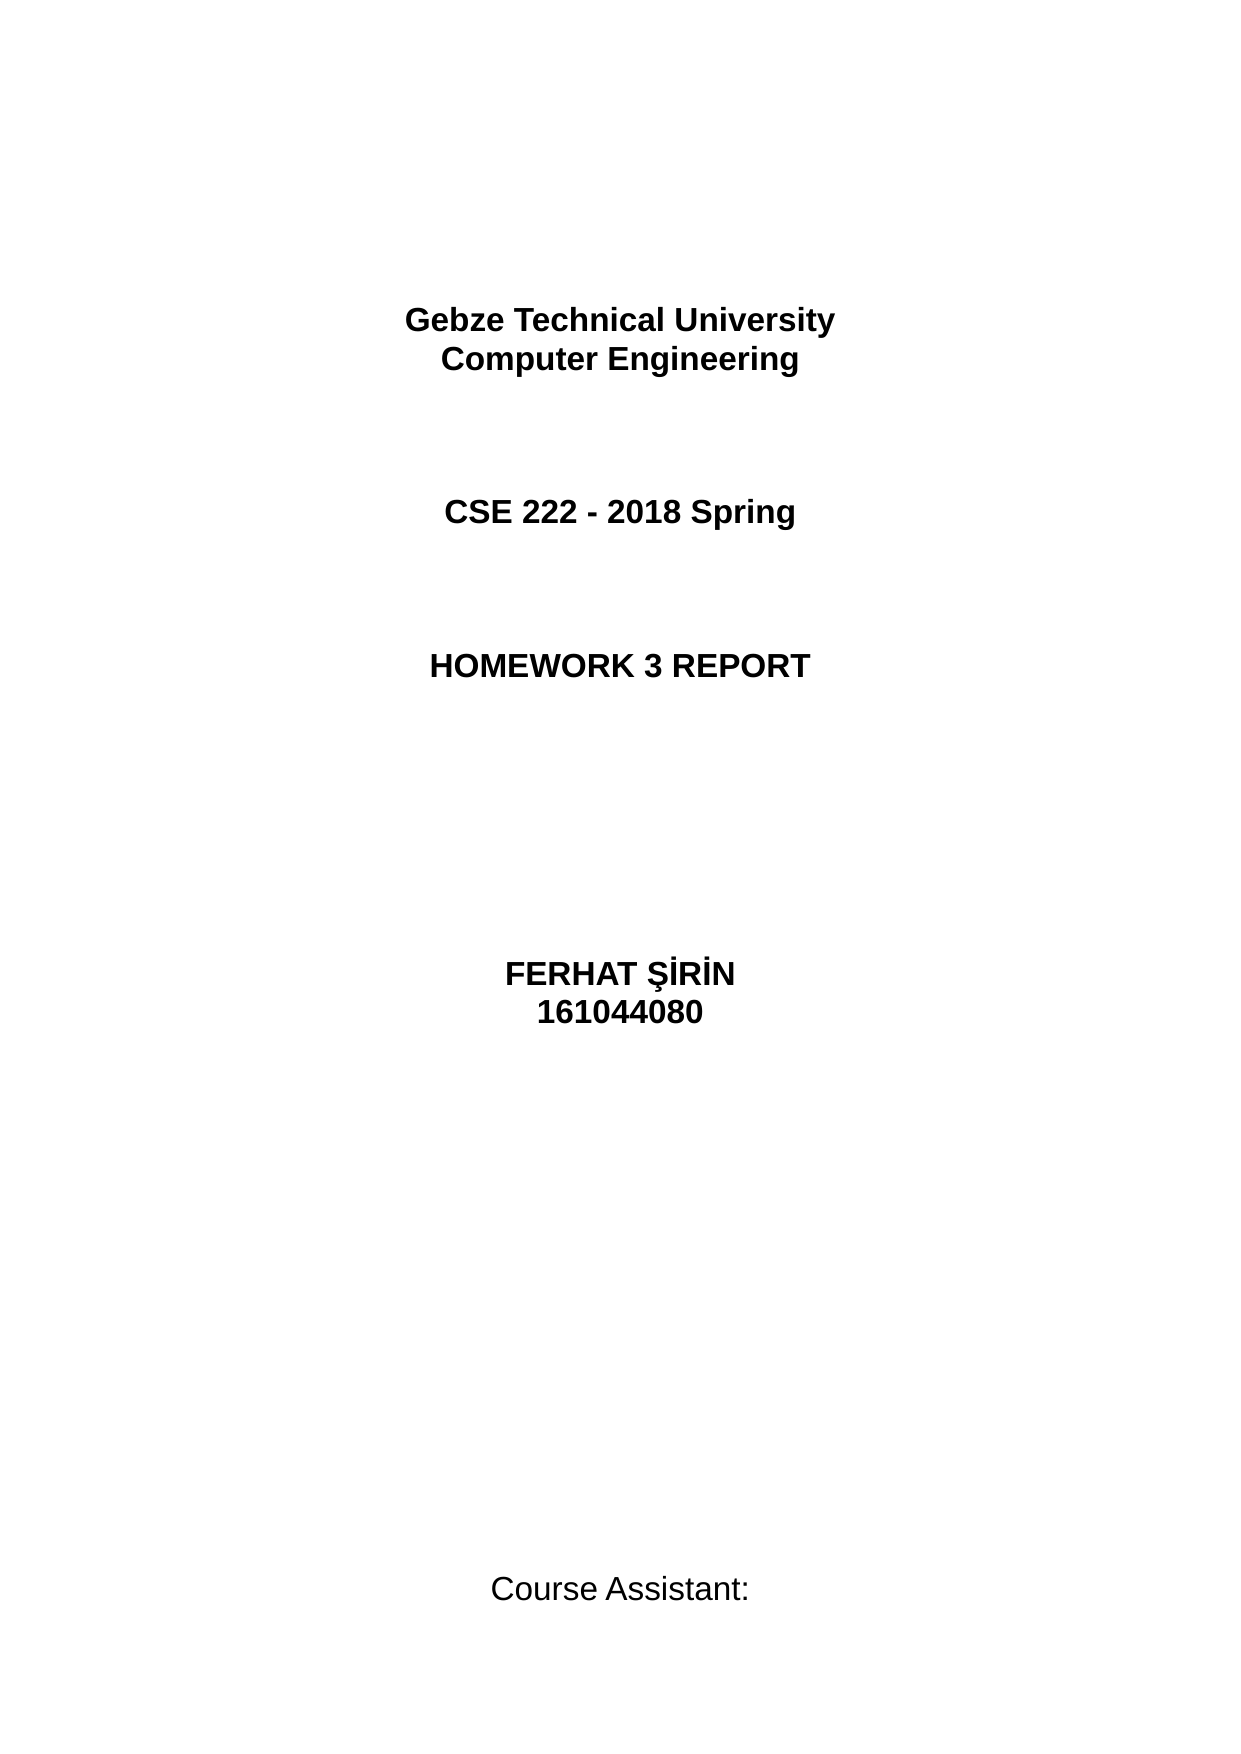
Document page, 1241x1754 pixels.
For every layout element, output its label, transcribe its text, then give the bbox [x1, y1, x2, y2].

text Computer Engineering [118, 339, 1122, 377]
text 161044080 [118, 992, 1122, 1031]
text HOMEWORK 3 REPORT [118, 646, 1122, 684]
text Course Assistant: [118, 1569, 1122, 1607]
text Gebze Technical University [118, 300, 1122, 339]
text FERHAT ŞİRİN [118, 954, 1122, 992]
text CSE 222 - 2018 Spring [118, 492, 1122, 531]
